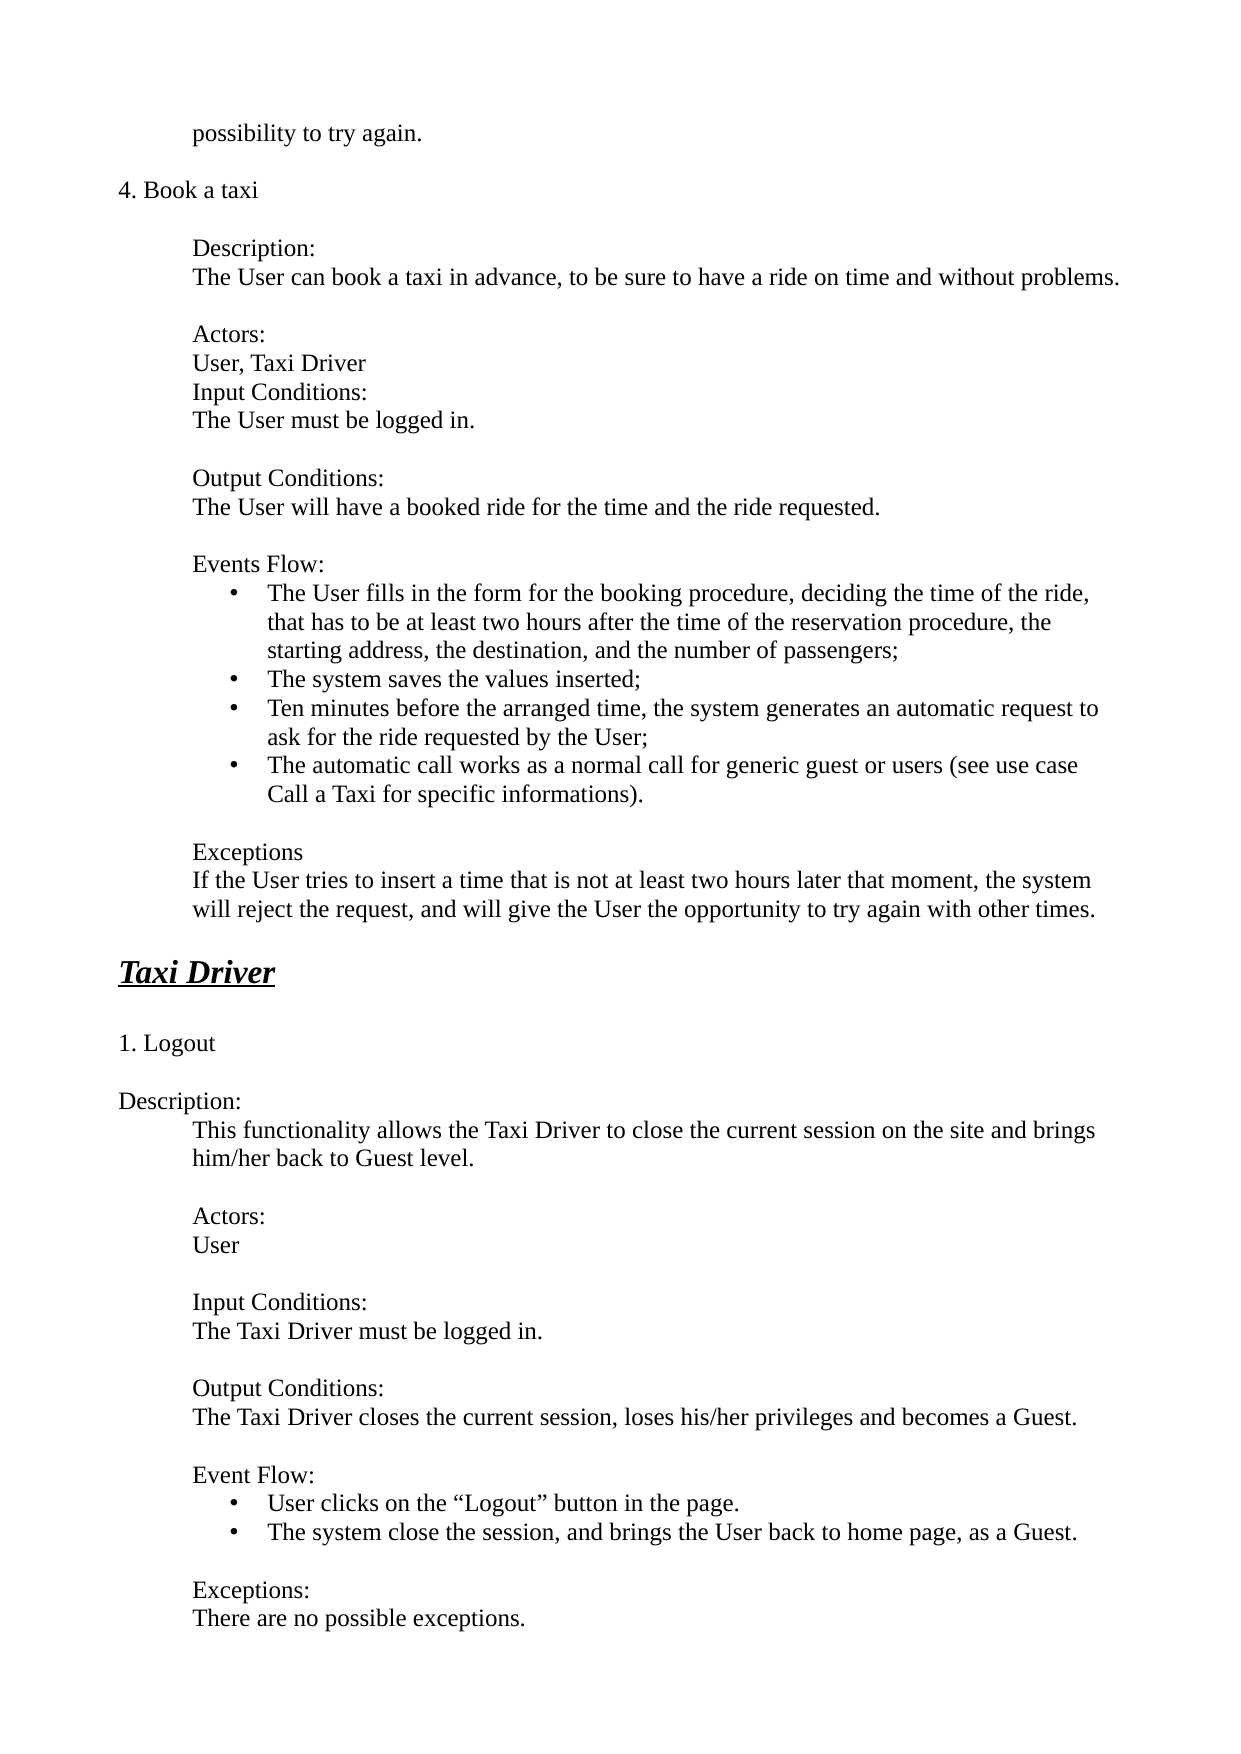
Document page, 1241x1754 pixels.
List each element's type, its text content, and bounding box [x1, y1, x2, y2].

text Actors: [118, 319, 1122, 348]
list Ten minutes before the arranged time, the system generates an automatic request to ask for the ride requested by the User; [229, 693, 1122, 751]
text If the User tries to insert a time that is not at least two hours later that moment, the system will reject the request, and will give the User the opportunity to try again with other times. [118, 866, 1122, 923]
text Exceptions [118, 837, 1122, 866]
text This functionality allows the Taxi Driver to close the current session on the site and brings him/her back to Guest level. [118, 1115, 1122, 1172]
text Input Conditions: [118, 1287, 1122, 1316]
text possibility to try again. [118, 118, 1122, 147]
list The User fills in the form for the booking procedure, deciding the time of the ride, that has to be at least two hours after the time of the reservation procedure, the starting address, the destination, and the number of passengers; [229, 578, 1122, 664]
text 4. Book a taxi [118, 176, 1122, 204]
text User [118, 1230, 1122, 1258]
text Input Conditions: [118, 377, 1122, 406]
text The User must be logged in. [118, 406, 1122, 434]
text User, Taxi Driver [118, 348, 1122, 377]
list User clicks on the “Logout” button in the page. [229, 1488, 1122, 1517]
text The Taxi Driver closes the current session, loses his/her privileges and becomes a Guest. [118, 1402, 1122, 1431]
text Description: [118, 233, 1122, 262]
text The User will have a booked ride for the time and the ride requested. [118, 492, 1122, 521]
text Output Conditions: [118, 463, 1122, 492]
text Exceptions: [118, 1575, 1122, 1603]
list The system close the session, and brings the User back to home page, as a Guest. [229, 1517, 1122, 1546]
text Description: [118, 1086, 1122, 1115]
text Events Flow: [118, 549, 1122, 578]
text Event Flow: [118, 1460, 1122, 1488]
text 1. Logout [118, 1028, 1122, 1057]
text Taxi Driver [118, 952, 1122, 990]
list The system saves the values inserted; [229, 664, 1122, 693]
text Output Conditions: [118, 1373, 1122, 1402]
text There are no possible exceptions. [118, 1603, 1122, 1632]
text The User can book a taxi in advance, to be sure to have a ride on time and without problems. [118, 262, 1122, 291]
text Actors: [118, 1201, 1122, 1230]
text The Taxi Driver must be logged in. [118, 1316, 1122, 1345]
list The automatic call works as a normal call for generic guest or users (see use case Call a Taxi for specific informations). [229, 751, 1122, 808]
